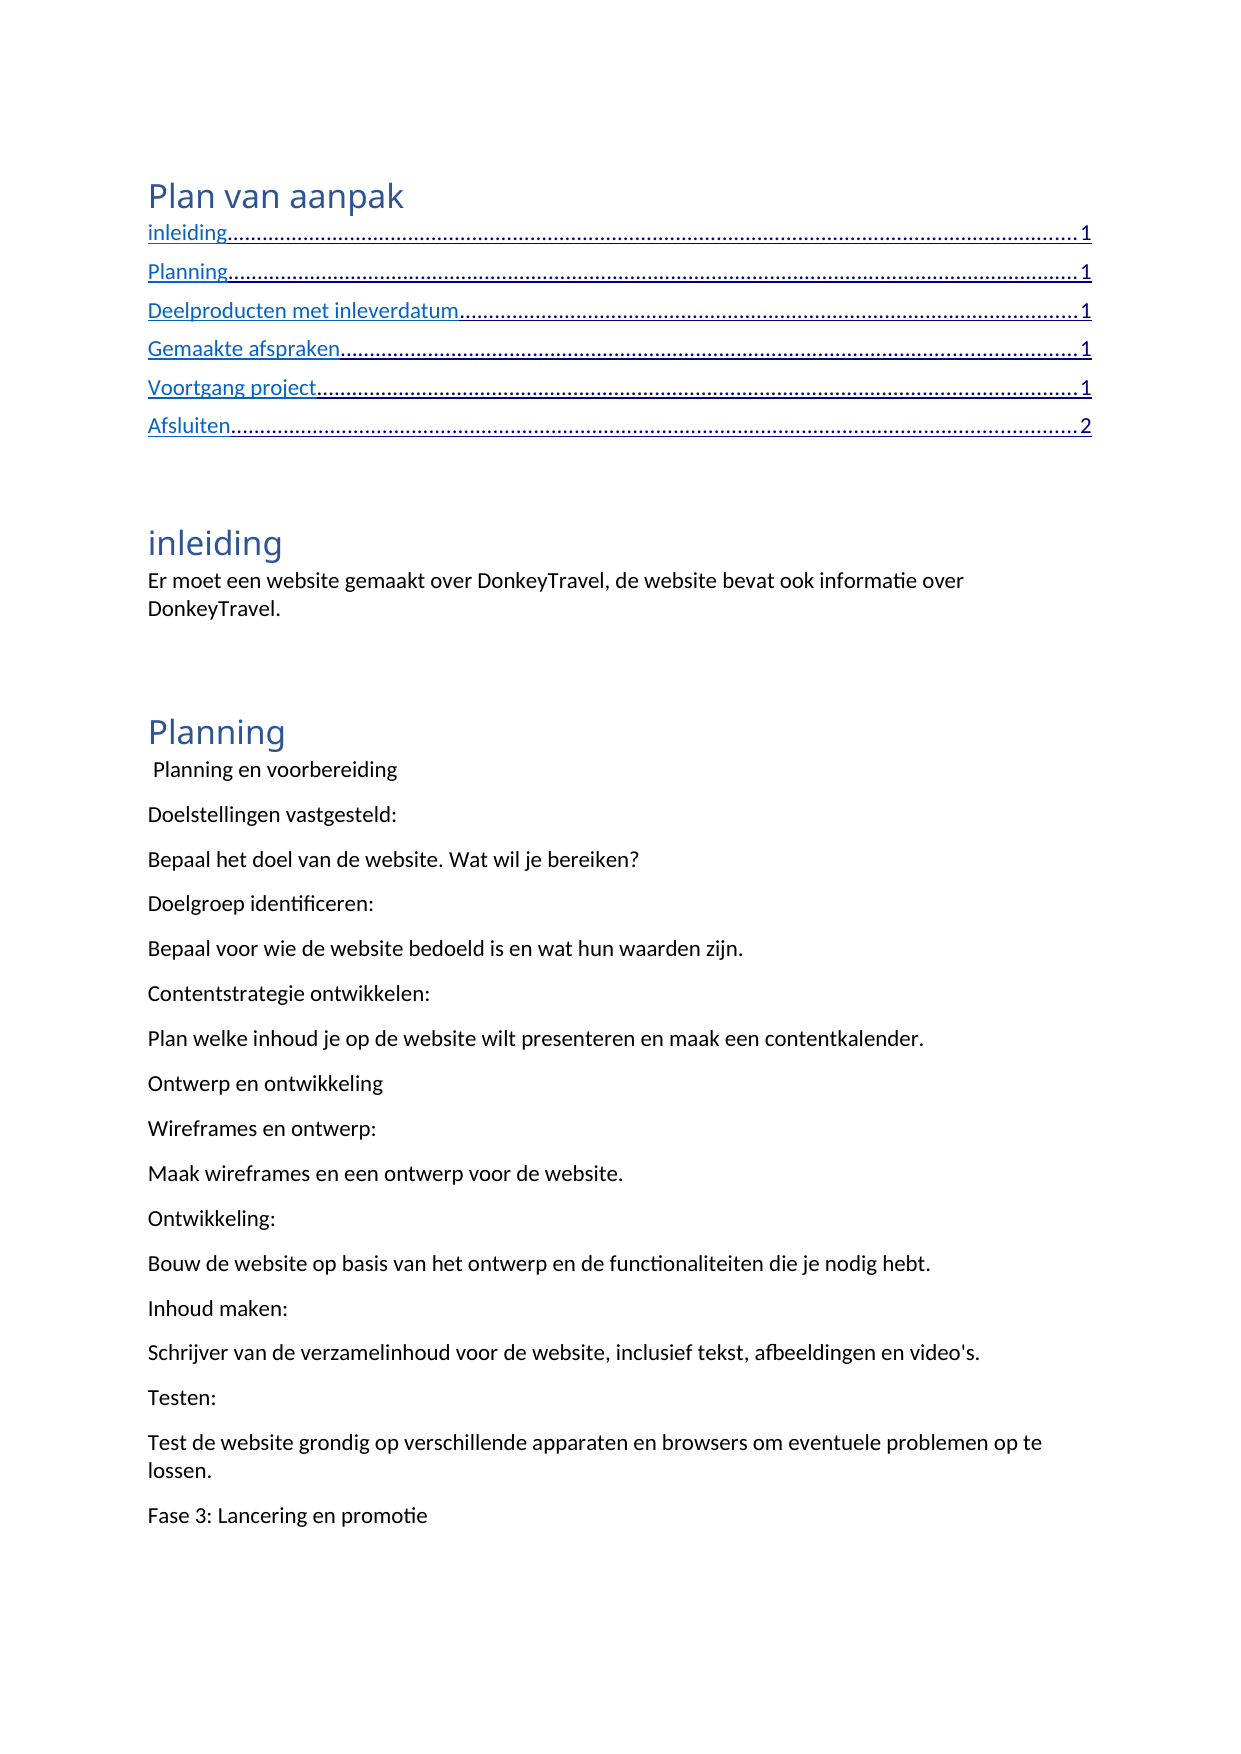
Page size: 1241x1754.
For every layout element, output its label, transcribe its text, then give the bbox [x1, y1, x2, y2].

text Doelstellingen vastgesteld: [148, 800, 1093, 828]
text Afsluiten 2 [148, 412, 1093, 440]
text Er moet een website gemaakt over DonkeyTravel, de website bevat ook informatie over DonkeyTravel. [148, 566, 1093, 622]
text Bouw de website op basis van het ontwerp en de functionaliteiten die je nodig hebt. [148, 1249, 1093, 1277]
text Test de website grondig op verschillende apparaten en browsers om eventuele problemen op te lossen. [148, 1428, 1093, 1484]
text Testen: [148, 1383, 1093, 1411]
text inleiding 1 [148, 218, 1093, 246]
subtitle Planning [148, 709, 1093, 754]
text Voortgang project 1 [148, 373, 1093, 401]
text Planning en voorbereiding [148, 755, 1093, 783]
text Deelproducten met inleverdatum 1 [148, 296, 1093, 324]
text Inhoud maken: [148, 1294, 1093, 1322]
text Plan van aanpak [148, 173, 1093, 218]
text Plan welke inhoud je op de website wilt presenteren en maak een contentkalender. [148, 1024, 1093, 1052]
text Schrijver van de verzamelinhoud voor de website, inclusief tekst, afbeeldingen en video's. [148, 1338, 1093, 1367]
text Bepaal het doel van de website. Wat wil je bereiken? [148, 845, 1093, 873]
text Wireframes en ontwerp: [148, 1114, 1093, 1142]
text Gemaakte afspraken 1 [148, 334, 1093, 362]
text Maak wireframes en een ontwerp voor de website. [148, 1159, 1093, 1187]
subtitle inleiding [148, 520, 1093, 566]
text Ontwikkeling: [148, 1204, 1093, 1232]
text Doelgroep identificeren: [148, 889, 1093, 918]
text Ontwerp en ontwikkeling [148, 1069, 1093, 1097]
text Fase 3: Lancering en promotie [148, 1501, 1093, 1529]
text Contentstrategie ontwikkelen: [148, 979, 1093, 1007]
text Bepaal voor wie de website bedoeld is en wat hun waarden zijn. [148, 934, 1093, 962]
text Planning 1 [148, 257, 1093, 285]
